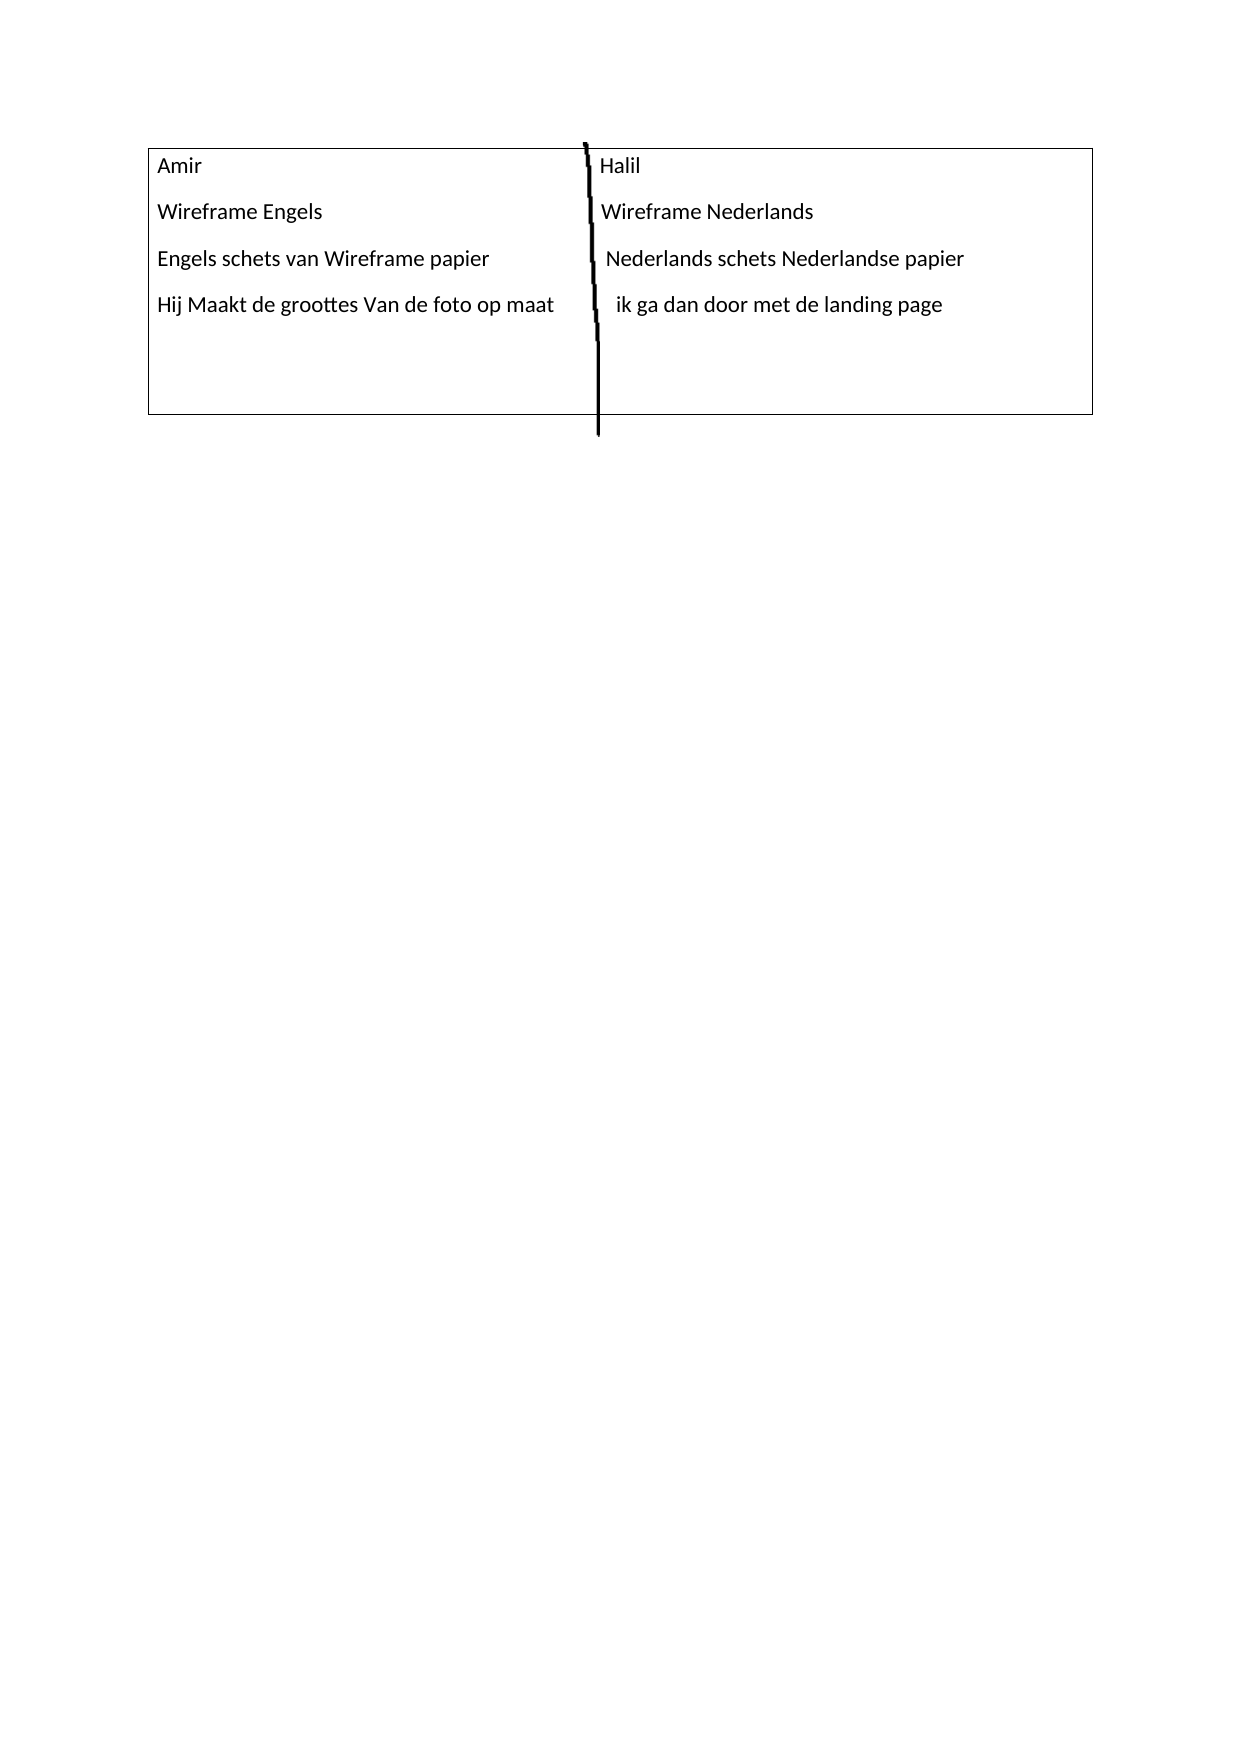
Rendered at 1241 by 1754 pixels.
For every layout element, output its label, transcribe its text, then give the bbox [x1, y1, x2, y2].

text ik ga dan door met de landing page [597, 287, 1092, 318]
text Hij Maakt de groottes Van de foto op maat [149, 287, 593, 318]
text Wireframe Nederlands [592, 194, 1092, 225]
text Engels schets van Wireframe papier [149, 241, 591, 272]
text Wireframe Engels [149, 194, 588, 225]
text Amir [149, 149, 587, 179]
text Nederlands schets Nederlandse papier [595, 241, 1092, 272]
text Halil [589, 149, 1092, 179]
